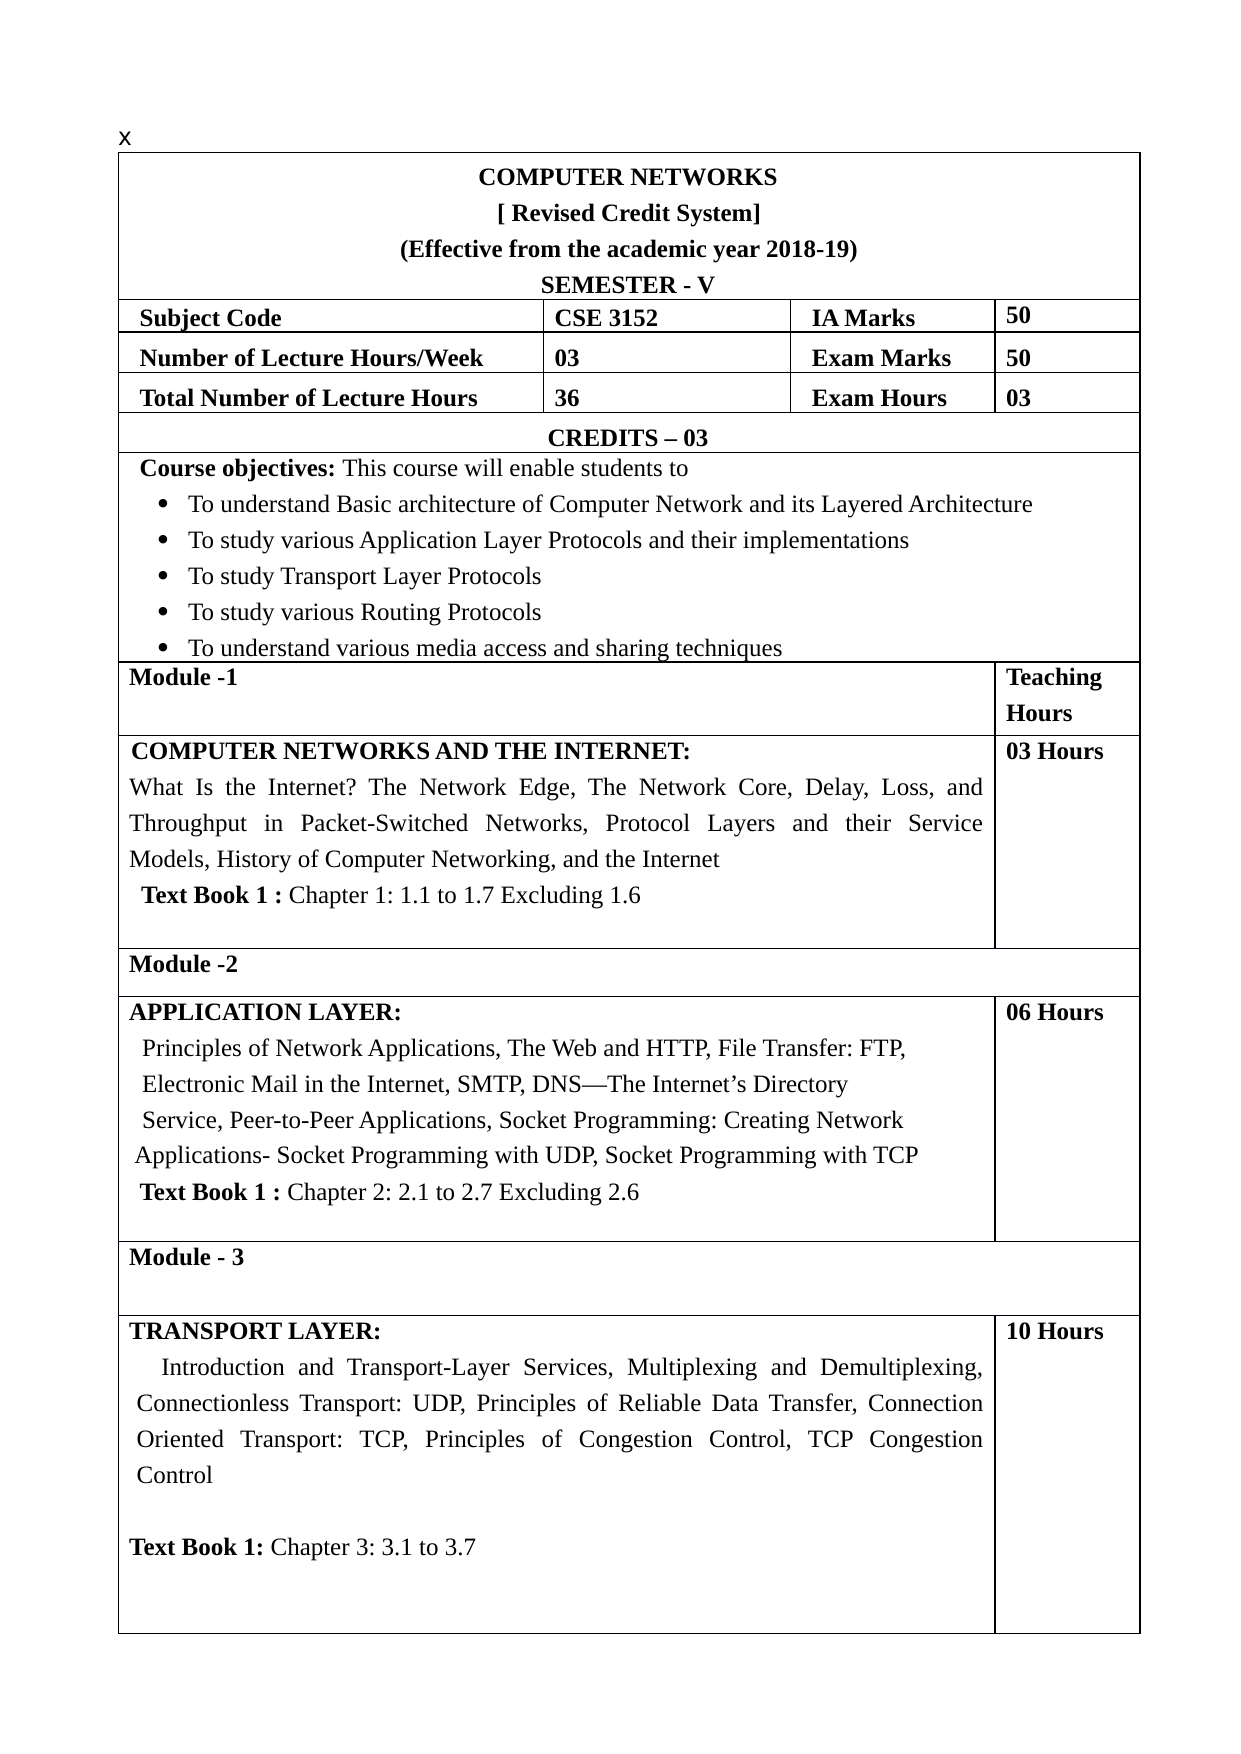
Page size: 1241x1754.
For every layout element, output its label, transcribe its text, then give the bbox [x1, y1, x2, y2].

table_cell 03 [544, 333, 790, 372]
table_cell 36 [544, 373, 790, 412]
table_cell Module -2 [119, 949, 1139, 996]
table_cell TRANSPORT LAYER: Introduction and Transport-Layer Services, Multiplexing and Demultiplexing, Connectionless Transport: UDP, Principles of Reliable Data Transfer, Connection Oriented Transport: TCP, Principles of Congestion Control, TCP Congestion Control Text Book 1: Chapter 3: 3.1 to 3.7 [119, 1316, 994, 1632]
table_cell IA Marks [791, 300, 994, 331]
table_cell Module -1 [119, 663, 994, 735]
table_cell 50 [996, 333, 1139, 372]
table_cell Exam Hours [791, 373, 994, 412]
table_header COMPUTER NETWORKS [ Revised Credit System] (Effective from the academic year 2018-19) SEMESTER - V [119, 153, 1139, 299]
table_cell 10 Hours [996, 1316, 1139, 1632]
table_cell CSE 3152 [544, 300, 790, 331]
text x [118, 118, 1122, 152]
table_cell COMPUTER NETWORKS AND THE INTERNET: What Is the Internet? The Network Edge, The Network Core, Delay, Loss, and Throughput in Packet-Switched Networks, Protocol Layers and their Service Models, History of Computer Networking, and the Internet Text Book 1 : Chapter 1: 1.1 to 1.7 Excluding 1.6 [119, 736, 994, 948]
table_cell 06 Hours [996, 997, 1139, 1241]
table_cell Course objectives: This course will enable students to To understand Basic architecture of Computer Network and its Layered Architecture To study various Application Layer Protocols and their implementations To study Transport Layer Protocols To study various Routing Protocols To understand various media access and sharing techniques [119, 453, 1139, 661]
table_cell CREDITS – 03 [119, 413, 1139, 452]
table_cell Teaching Hours [996, 663, 1139, 735]
table_cell 50 [996, 300, 1139, 331]
table_cell Total Number of Lecture Hours [119, 373, 543, 412]
table_cell Exam Marks [791, 333, 994, 372]
table_cell Subject Code [119, 300, 543, 331]
table_cell Number of Lecture Hours/Week [119, 333, 543, 372]
table_cell APPLICATION LAYER: Principles of Network Applications, The Web and HTTP, File Transfer: FTP, Electronic Mail in the Internet, SMTP, DNS—The Internet’s Directory Service, Peer-to-Peer Applications, Socket Programming: Creating Network Applications- Socket Programming with UDP, Socket Programming with TCP Text Book 1 : Chapter 2: 2.1 to 2.7 Excluding 2.6 [119, 997, 994, 1241]
table_cell Module - 3 [119, 1242, 1139, 1315]
table_cell 03 Hours [996, 736, 1139, 948]
table_cell 03 [996, 373, 1139, 412]
